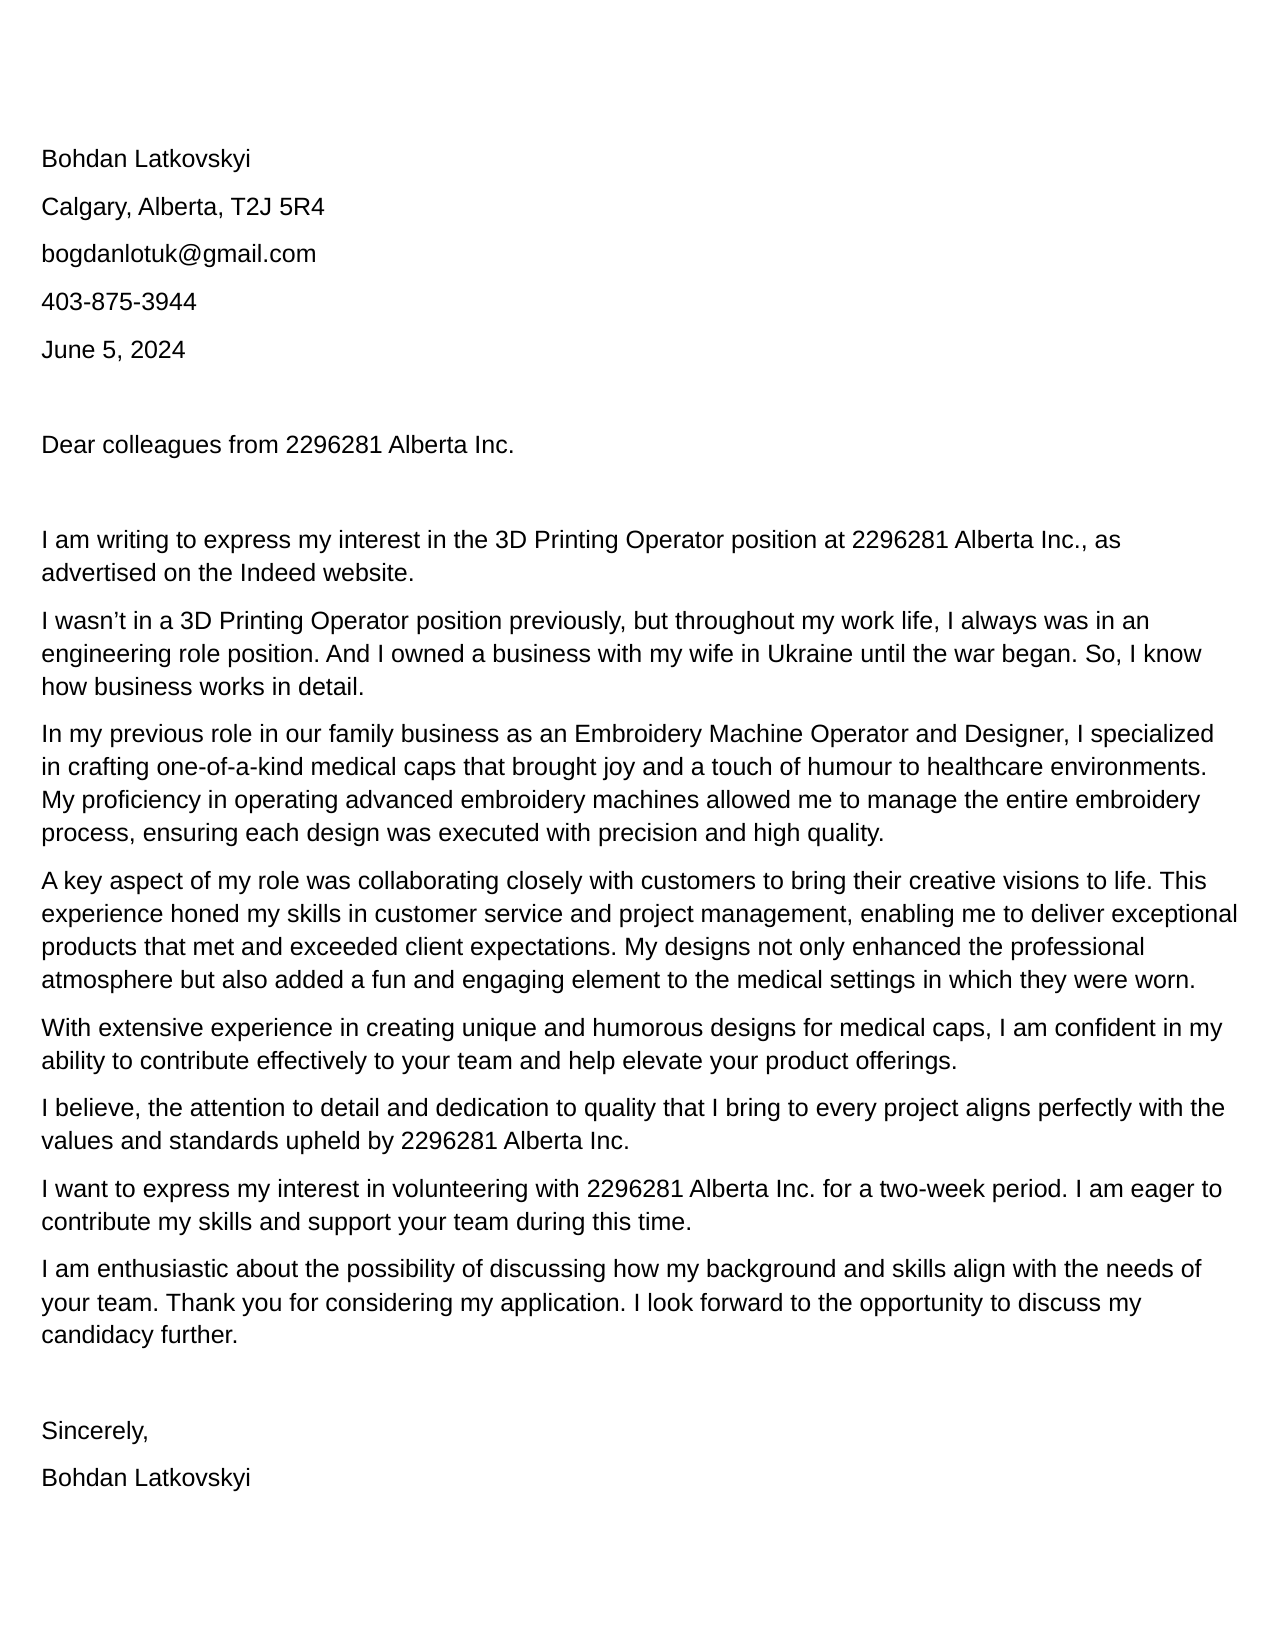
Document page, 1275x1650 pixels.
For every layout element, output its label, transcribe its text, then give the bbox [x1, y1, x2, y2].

text I believe, the attention to detail and dedication to quality that I bring to every project aligns perfectly with the values and standards upheld by 2296281 Alberta Inc. [41, 1093, 1242, 1155]
text Bohdan Latkovskyi [41, 1463, 1242, 1492]
text With extensive experience in creating unique and humorous designs for medical caps, I am confident in my ability to contribute effectively to your team and help elevate your product offerings. [41, 1013, 1242, 1074]
text I am writing to express my interest in the 3D Printing Operator position at 2296281 Alberta Inc., as advertised on the Indeed website. [41, 525, 1242, 587]
text I wasn’t in a 3D Printing Operator position previously, but throughout my work life, I always was in an engineering role position. And I owned a business with my wife in Ukraine until the war began. So, I know how business works in detail. [41, 606, 1242, 700]
text bogdanlotuk@gmail.com [41, 239, 1242, 268]
text Bohdan Latkovskyi [41, 144, 1242, 173]
text I am enthusiastic about the possibility of discussing how my background and skills align with the needs of your team. Thank you for considering my application. I look forward to the opportunity to discuss my candidacy further. [41, 1254, 1242, 1349]
text Dear colleagues from 2296281 Alberta Inc. [41, 430, 1242, 458]
text I want to express my interest in volunteering with 2296281 Alberta Inc. for a two-week period. I am eager to contribute my skills and support your team during this time. [41, 1174, 1242, 1236]
text A key aspect of my role was collaborating closely with customers to bring their creative visions to life. This experience honed my skills in customer service and project management, enabling me to deliver exceptional products that met and exceeded client expectations. My designs not only enhanced the professional atmosphere but also added a fun and engaging element to the medical settings in which they were worn. [41, 866, 1242, 994]
text In my previous role in our family business as an Embroidery Machine Operator and Designer, I specialized in crafting one-of-a-kind medical caps that brought joy and a touch of humour to healthcare environments. My proficiency in operating advanced embroidery machines allowed me to manage the entire embroidery process, ensuring each design was executed with precision and high quality. [41, 719, 1242, 847]
text Calgary, Alberta, T2J 5R4 [41, 192, 1242, 221]
text 403-875-3944 [41, 287, 1242, 316]
text June 5, 2024 [41, 334, 1242, 363]
text Sincerely, [41, 1416, 1242, 1444]
